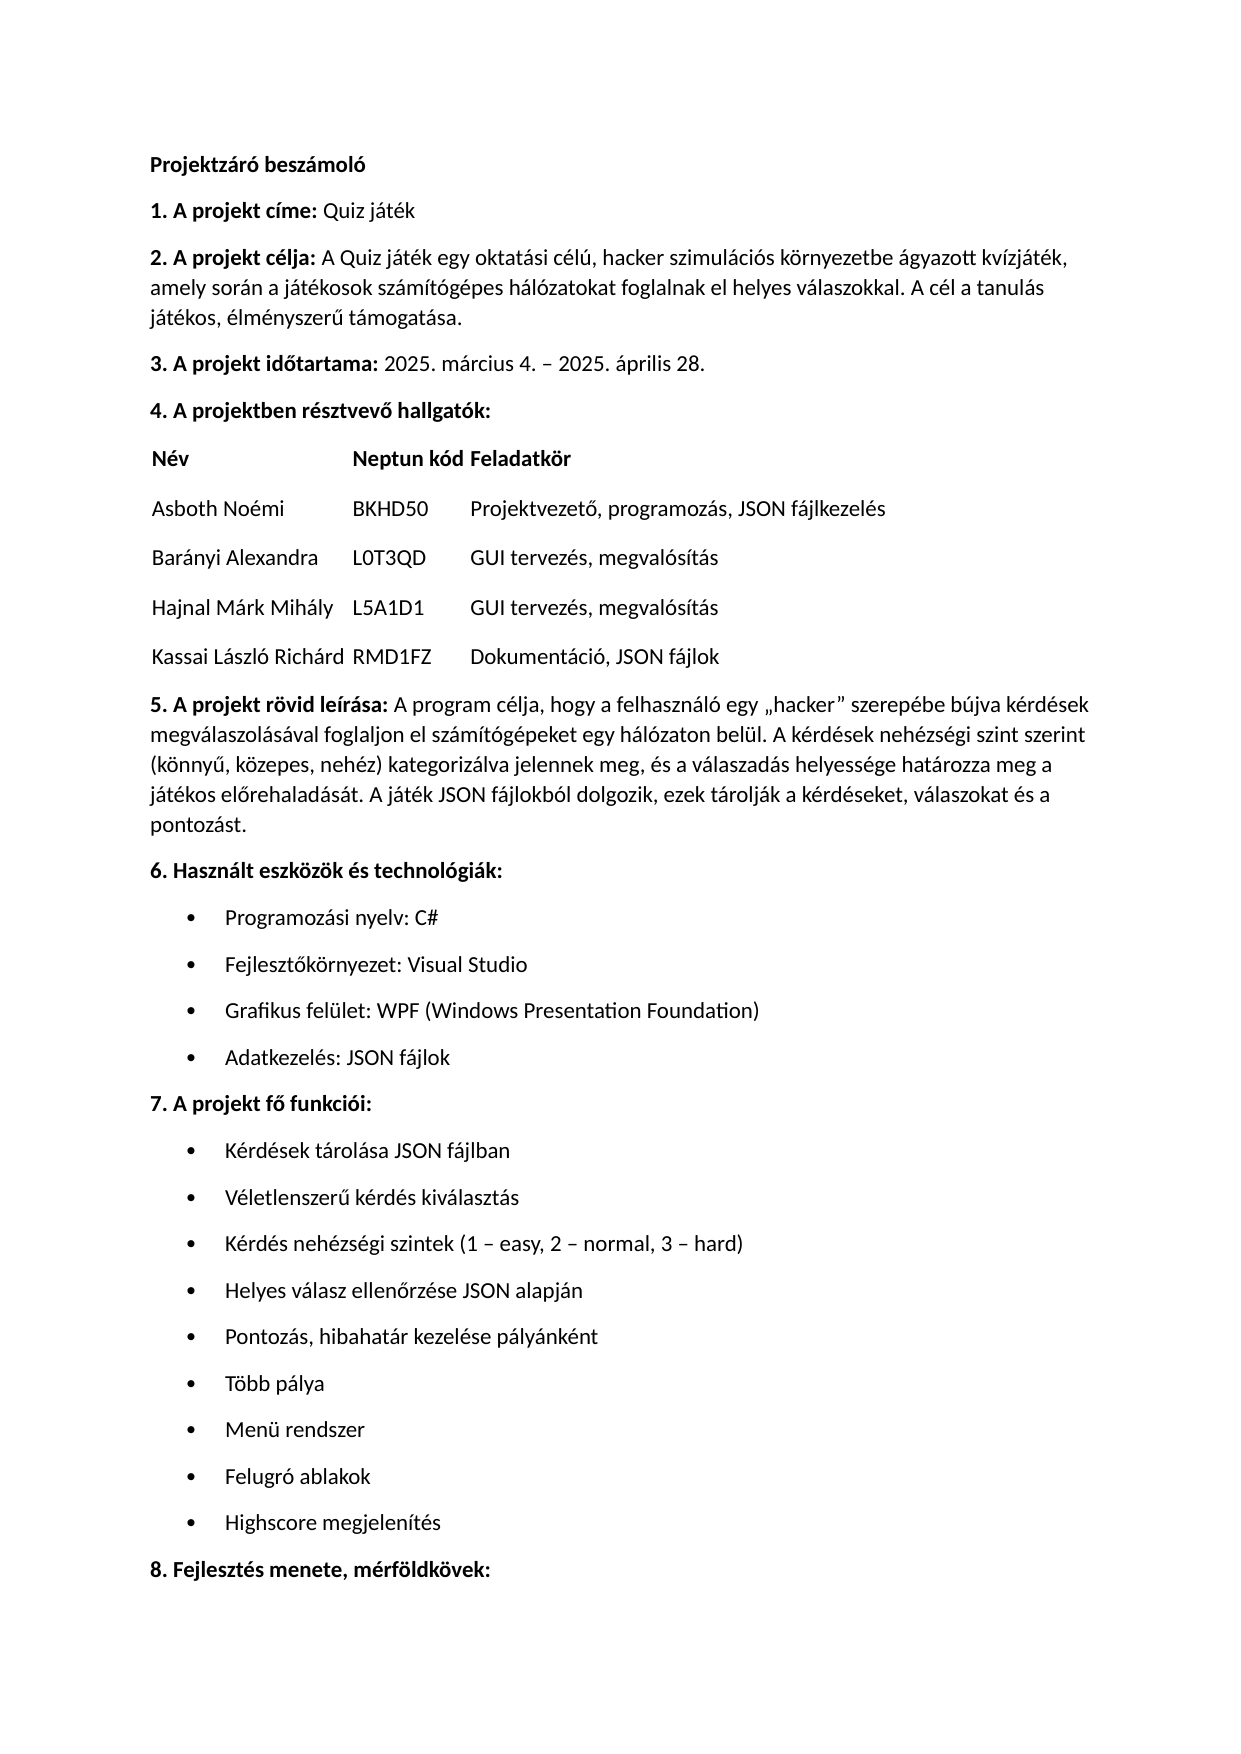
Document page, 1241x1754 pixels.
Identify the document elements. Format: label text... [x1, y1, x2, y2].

list Fejlesztőkörnyezet: Visual Studio [187, 950, 1090, 978]
text Projektzáró beszámoló [150, 150, 1090, 178]
text 3. A projekt időtartama: 2025. március 4. – 2025. április 28. [150, 349, 1090, 377]
table_cell L0T3QD [351, 542, 469, 591]
text 6. Használt eszközök és technológiák: [150, 857, 1090, 885]
table_cell GUI tervezés, megvalósítás [469, 591, 892, 641]
list Felugró ablakok [187, 1462, 1090, 1490]
table_cell Dokumentáció, JSON fájlok [469, 641, 892, 691]
table_cell Projektvezető, programozás, JSON fájlkezelés [469, 492, 892, 542]
list Highscore megjelenítés [187, 1508, 1090, 1537]
table_cell L5A1D1 [351, 591, 469, 641]
list Kérdés nehézségi szintek (1 – easy, 2 – normal, 3 – hard) [187, 1229, 1090, 1257]
table_header Feladatkör [469, 443, 892, 492]
text 2. A projekt célja: A Quiz játék egy oktatási célú, hacker szimulációs környezetbe ágyazott kvízjáték, amely során a játékosok számítógépes hálózatokat foglalnak el helyes válaszokkal. A cél a tanulás játékos, élményszerű támogatása. [150, 243, 1090, 331]
table_cell GUI tervezés, megvalósítás [469, 542, 892, 591]
list Több pálya [187, 1369, 1090, 1397]
table_header Neptun kód [351, 443, 469, 492]
text 1. A projekt címe: Quiz játék [150, 197, 1090, 224]
text 4. A projektben résztvevő hallgatók: [150, 396, 1090, 424]
table_header Név [150, 443, 351, 492]
text 7. A projekt fő funkciói: [150, 1089, 1090, 1117]
table_cell Hajnal Márk Mihály [150, 591, 351, 641]
table_cell RMD1FZ [351, 641, 469, 691]
list Grafikus felület: WPF (Windows Presentation Foundation) [187, 996, 1090, 1024]
list Helyes válasz ellenőrzése JSON alapján [187, 1276, 1090, 1304]
table_cell Kassai László Richárd [150, 641, 351, 691]
table_cell BKHD50 [351, 492, 469, 542]
list Adatkezelés: JSON fájlok [187, 1043, 1090, 1071]
list Véletlenszerű kérdés kiválasztás [187, 1183, 1090, 1211]
list Programozási nyelv: C# [187, 903, 1090, 931]
text 5. A projekt rövid leírása: A program célja, hogy a felhasználó egy „hacker” szerepébe bújva kérdések megválaszolásával foglaljon el számítógépeket egy hálózaton belül. A kérdések nehézségi szint szerint (könnyű, közepes, nehéz) kategorizálva jelennek meg, és a válaszadás helyessége határozza meg a játékos előrehaladását. A játék JSON fájlokból dolgozik, ezek tárolják a kérdéseket, válaszokat és a pontozást. [150, 691, 1090, 838]
list Pontozás, hibahatár kezelése pályánként [187, 1322, 1090, 1350]
list Menü rendszer [187, 1415, 1090, 1443]
text 8. Fejlesztés menete, mérföldkövek: [150, 1555, 1090, 1583]
list Kérdések tárolása JSON fájlban [187, 1136, 1090, 1164]
table_cell Asboth Noémi [150, 492, 351, 542]
table_cell Barányi Alexandra [150, 542, 351, 591]
